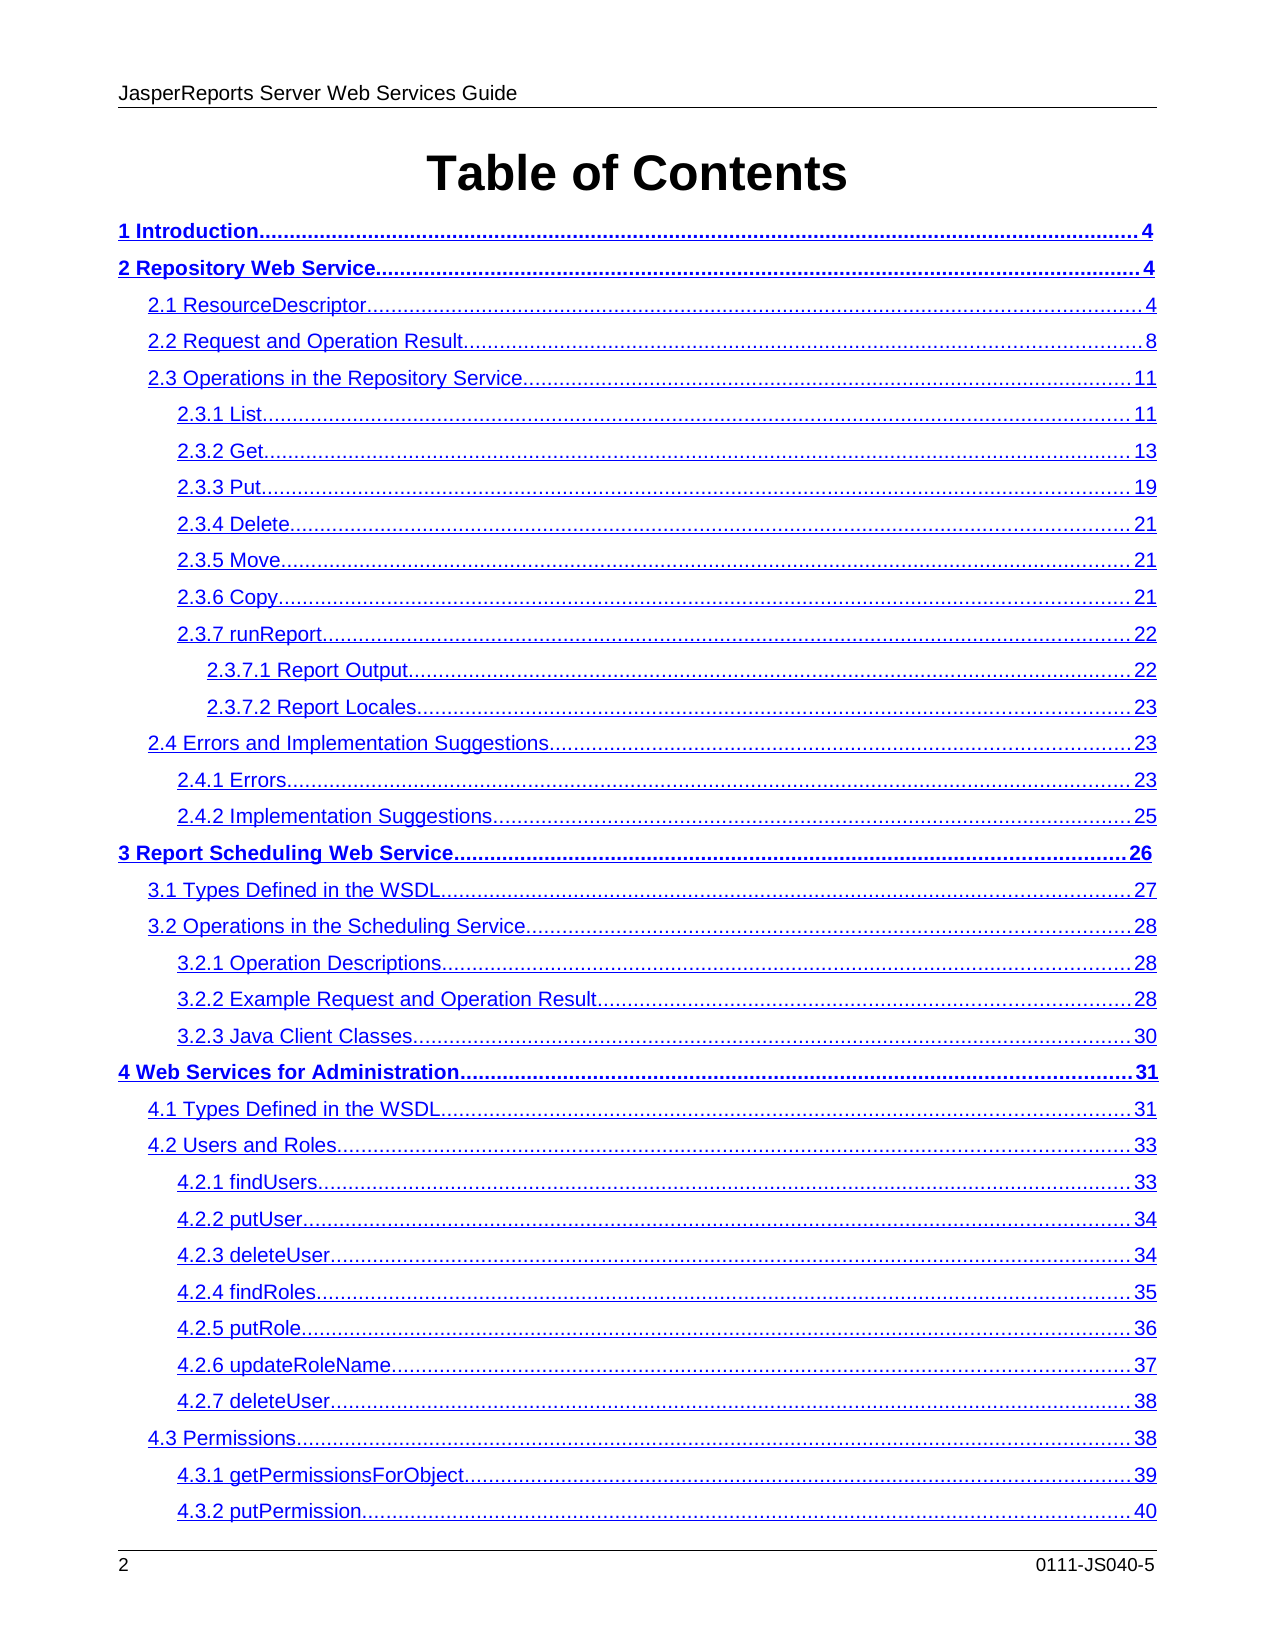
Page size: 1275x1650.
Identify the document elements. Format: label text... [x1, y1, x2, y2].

text 2.3.1 List 11 [177, 402, 1157, 423]
text 2.3.7.1 Report Output 22 [207, 658, 1157, 679]
text 2.3.2 Get 13 [177, 439, 1157, 460]
text 4.2.4 findRoles 35 [177, 1280, 1157, 1301]
text 2.3.3 Put 19 [177, 475, 1157, 496]
title Table of Contents [118, 143, 1157, 201]
text 1 Introduction 4 [118, 219, 1157, 243]
text 4.2.1 findUsers 33 [177, 1170, 1157, 1191]
text 3.2 Operations in the Scheduling Service 28 [148, 914, 1157, 935]
text 2.4.2 Implementation Suggestions 25 [177, 804, 1157, 825]
text 4.3 Permissions 38 [148, 1426, 1157, 1447]
text 2 Repository Web Service 4 [118, 256, 1157, 280]
text 4.1 Types Defined in the WSDL 31 [148, 1097, 1157, 1118]
text 3.2.3 Java Client Classes 30 [177, 1024, 1157, 1045]
text 3.2.1 Operation Descriptions 28 [177, 951, 1157, 972]
text 2.3.7 runReport 22 [177, 622, 1157, 642]
text 2.2 Request and Operation Result 8 [148, 329, 1157, 350]
text 2.1 ResourceDescriptor 4 [148, 292, 1157, 313]
text 4.2.3 deleteUser 34 [177, 1243, 1157, 1264]
text 2.3 Operations in the Repository Service 11 [148, 366, 1157, 387]
text 3.1 Types Defined in the WSDL 27 [148, 877, 1157, 898]
text 4.2.7 deleteUser 38 [177, 1389, 1157, 1410]
text 4.3.1 getPermissionsForObject 39 [177, 1462, 1157, 1483]
text 2.3.7.2 Report Locales 23 [207, 695, 1157, 716]
text 4.2 Users and Roles 33 [148, 1133, 1157, 1154]
text 3 Report Scheduling Web Service 26 [118, 841, 1157, 865]
text 4.2.6 updateRoleName 37 [177, 1353, 1157, 1374]
text 2.3.4 Delete 21 [177, 512, 1157, 533]
text 4.2.2 putUser 34 [177, 1207, 1157, 1227]
text 2.3.6 Copy 21 [177, 585, 1157, 606]
text 2.4.1 Errors 23 [177, 768, 1157, 789]
text 2.4 Errors and Implementation Suggestions 23 [148, 731, 1157, 752]
text 4.3.2 putPermission 40 [177, 1499, 1157, 1520]
text 4.2.5 putRole 36 [177, 1316, 1157, 1337]
text 2.3.5 Move 21 [177, 548, 1157, 569]
text 3.2.2 Example Request and Operation Result 28 [177, 987, 1157, 1008]
text 4 Web Services for Administration 31 [118, 1060, 1160, 1084]
